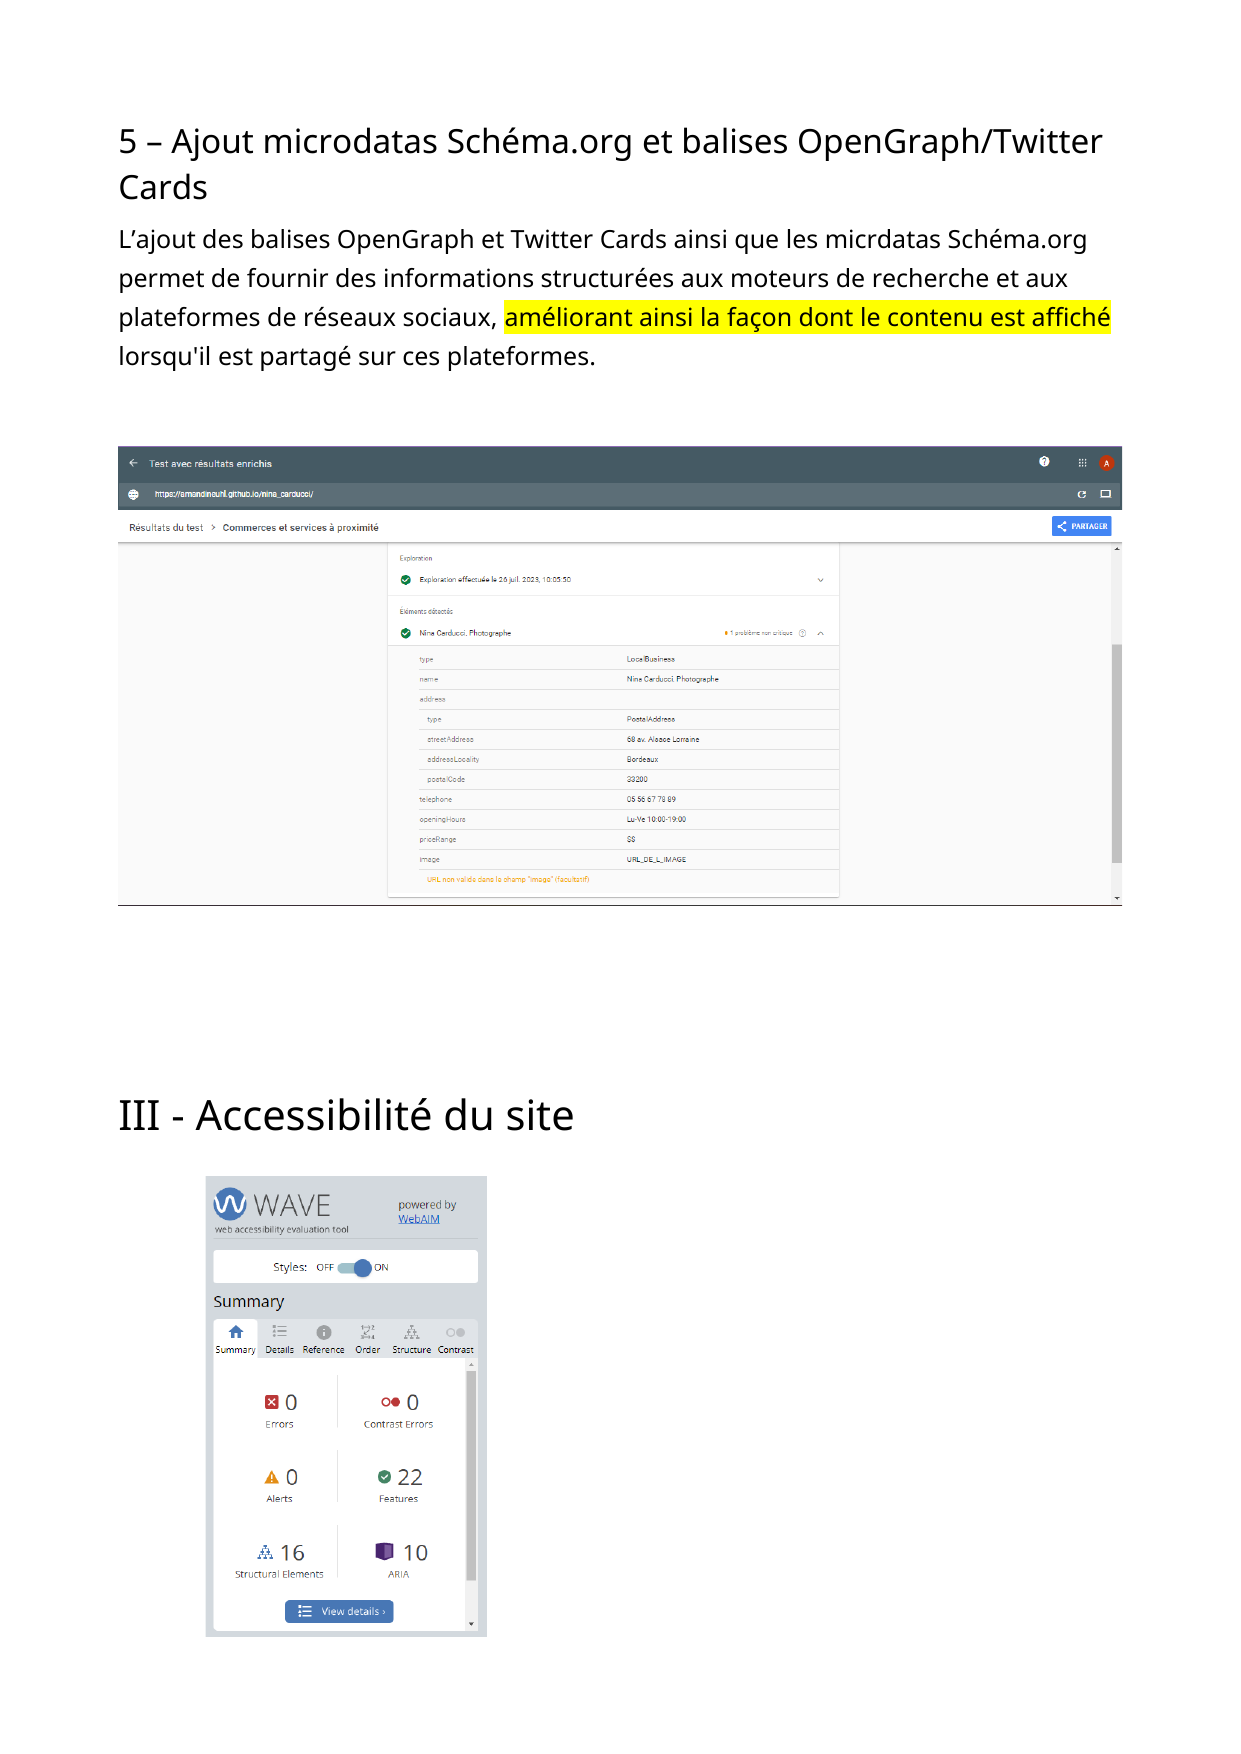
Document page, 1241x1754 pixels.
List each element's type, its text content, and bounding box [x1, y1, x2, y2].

subtitle 5 – Ajout microdatas Schéma.org et balises OpenGraph/Twitter Cards [118, 118, 1122, 209]
picture [118, 446, 1123, 906]
text L’ajout des balises OpenGraph et Twitter Cards ainsi que les micrdatas Schéma.org permet de fournir des informations structurées aux moteurs de recherche et aux plateformes de réseaux sociaux, améliorant ainsi la façon dont le contenu est affiché lorsqu'il est partagé sur ces plateformes. [118, 221, 1122, 373]
subtitle III - Accessibilité du site [118, 1085, 1122, 1142]
